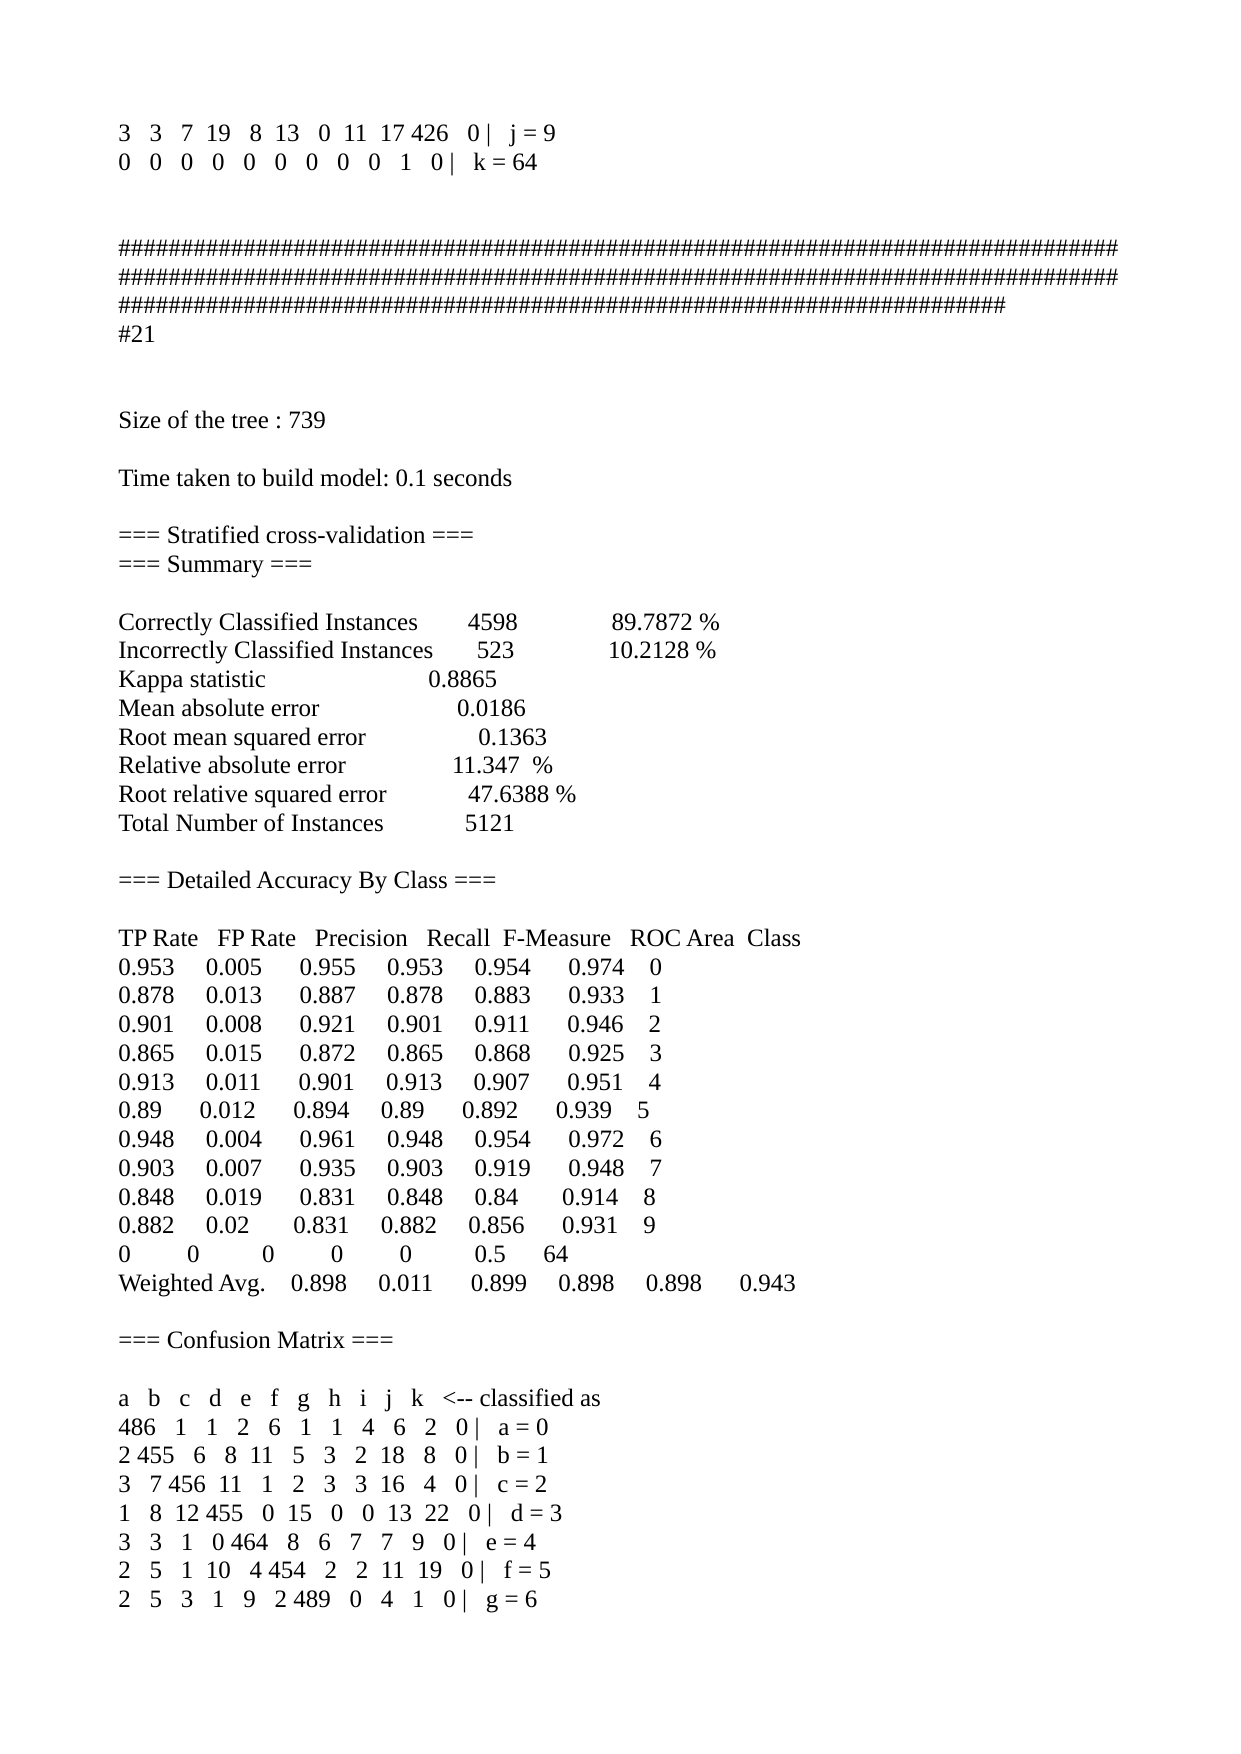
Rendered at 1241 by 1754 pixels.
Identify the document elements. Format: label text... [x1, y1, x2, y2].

text Kappa statistic 0.8865 [118, 664, 1122, 693]
text Time taken to build model: 0.1 seconds [118, 463, 1122, 492]
text Mean absolute error 0.0186 [118, 693, 1122, 722]
text 486 1 1 2 6 1 1 4 6 2 0 | a = 0 [118, 1412, 1122, 1441]
text ####################################################################################################################################################################################################################################### [118, 233, 1122, 319]
text #21 [118, 319, 1122, 348]
text 0 0 0 0 0 0 0 0 0 1 0 | k = 64 [118, 147, 1122, 176]
text 0.865 0.015 0.872 0.865 0.868 0.925 3 [118, 1038, 1122, 1067]
text 0.848 0.019 0.831 0.848 0.84 0.914 8 [118, 1182, 1122, 1211]
text Correctly Classified Instances 4598 89.7872 % [118, 607, 1122, 636]
text Root mean squared error 0.1363 [118, 722, 1122, 751]
text === Stratified cross-validation === [118, 521, 1122, 549]
text === Detailed Accuracy By Class === [118, 866, 1122, 894]
text 0.903 0.007 0.935 0.903 0.919 0.948 7 [118, 1153, 1122, 1182]
text 2 5 3 1 9 2 489 0 4 1 0 | g = 6 [118, 1584, 1122, 1613]
text TP Rate FP Rate Precision Recall F-Measure ROC Area Class [118, 923, 1122, 952]
text Incorrectly Classified Instances 523 10.2128 % [118, 636, 1122, 664]
text 3 7 456 11 1 2 3 3 16 4 0 | c = 2 [118, 1469, 1122, 1498]
text Total Number of Instances 5121 [118, 808, 1122, 837]
text 0.948 0.004 0.961 0.948 0.954 0.972 6 [118, 1124, 1122, 1153]
text 0.901 0.008 0.921 0.901 0.911 0.946 2 [118, 1009, 1122, 1038]
text 0 0 0 0 0 0.5 64 [118, 1239, 1122, 1268]
text 1 8 12 455 0 15 0 0 13 22 0 | d = 3 [118, 1498, 1122, 1527]
text Size of the tree : 739 [118, 406, 1122, 434]
text 2 455 6 8 11 5 3 2 18 8 0 | b = 1 [118, 1441, 1122, 1469]
text Relative absolute error 11.347 % [118, 751, 1122, 779]
text 3 3 7 19 8 13 0 11 17 426 0 | j = 9 [118, 118, 1122, 147]
text Weighted Avg. 0.898 0.011 0.899 0.898 0.898 0.943 [118, 1268, 1122, 1297]
text === Confusion Matrix === [118, 1326, 1122, 1354]
text a b c d e f g h i j k <-- classified as [118, 1383, 1122, 1412]
text === Summary === [118, 549, 1122, 578]
text 0.878 0.013 0.887 0.878 0.883 0.933 1 [118, 981, 1122, 1009]
text 0.953 0.005 0.955 0.953 0.954 0.974 0 [118, 952, 1122, 981]
text 0.89 0.012 0.894 0.89 0.892 0.939 5 [118, 1096, 1122, 1124]
text Root relative squared error 47.6388 % [118, 779, 1122, 808]
text 0.913 0.011 0.901 0.913 0.907 0.951 4 [118, 1067, 1122, 1096]
text 2 5 1 10 4 454 2 2 11 19 0 | f = 5 [118, 1556, 1122, 1584]
text 3 3 1 0 464 8 6 7 7 9 0 | e = 4 [118, 1527, 1122, 1556]
text 0.882 0.02 0.831 0.882 0.856 0.931 9 [118, 1211, 1122, 1239]
